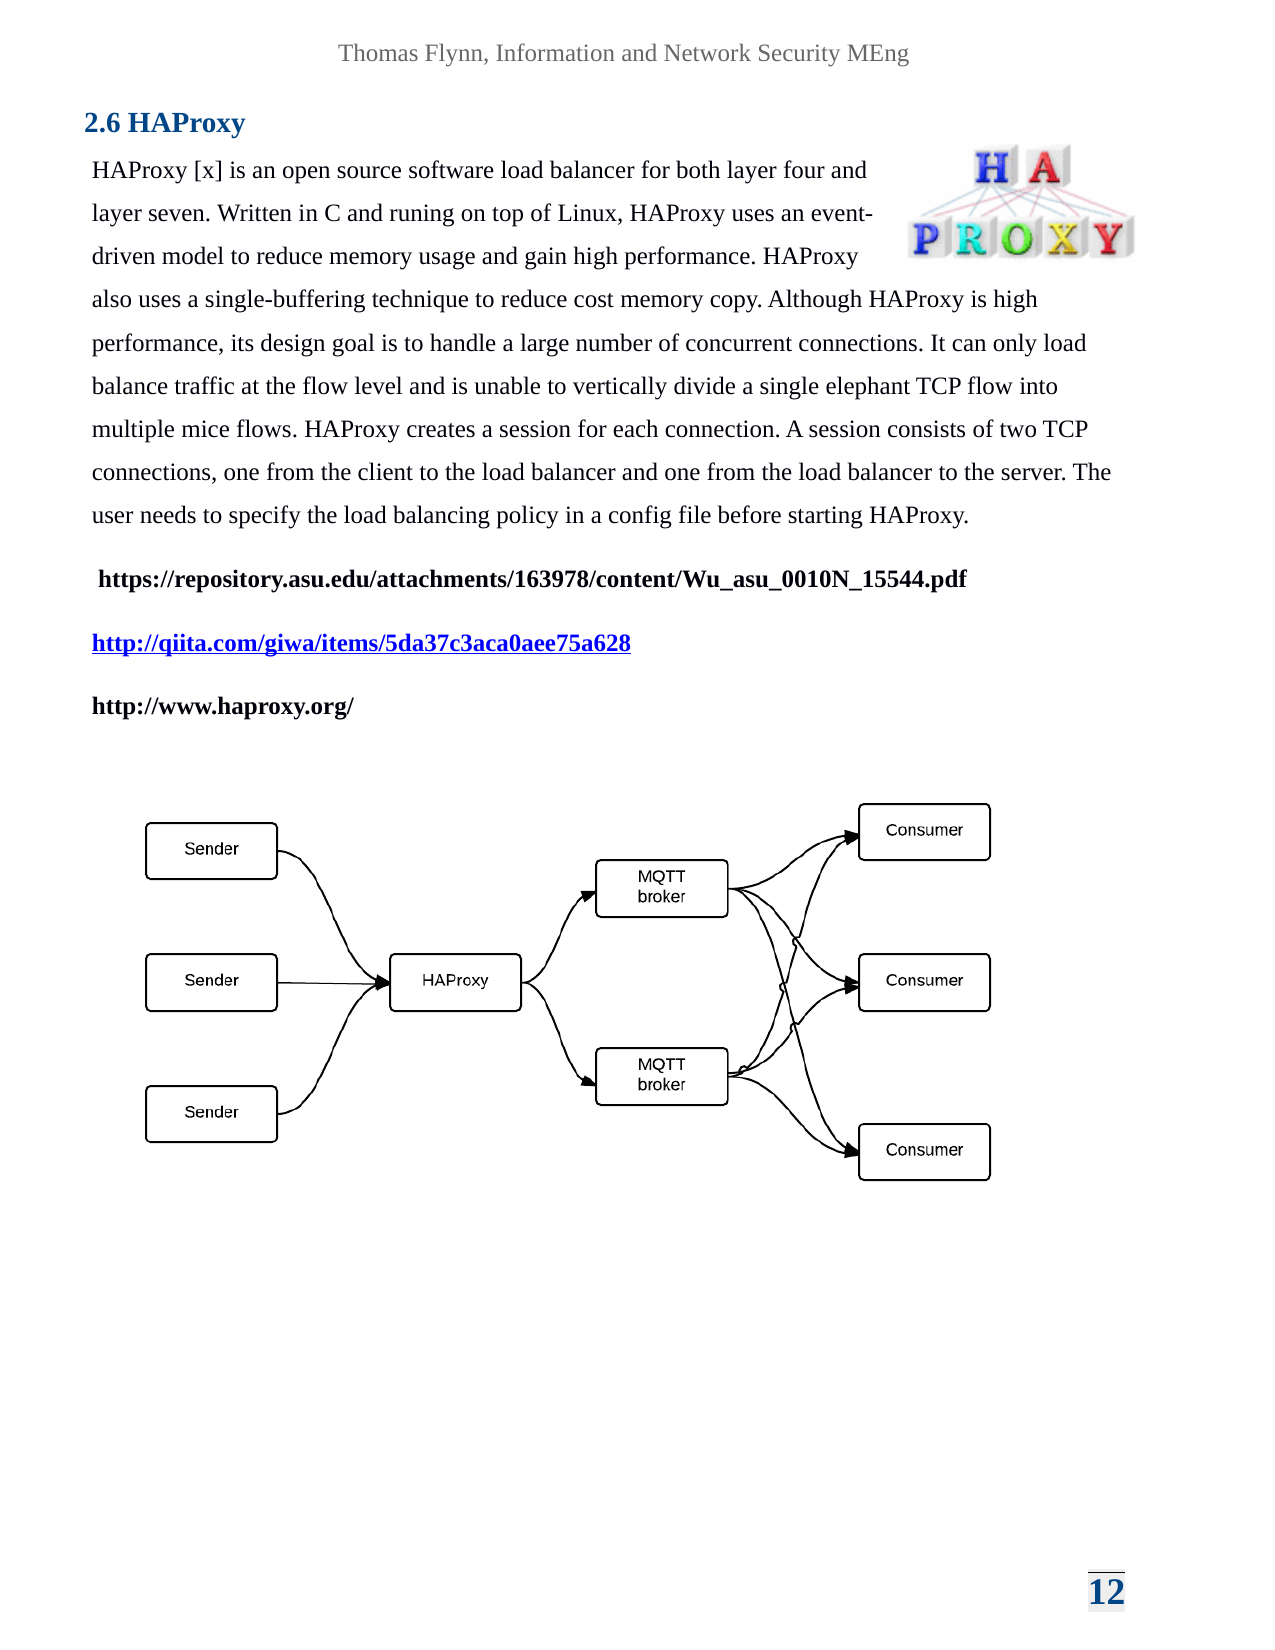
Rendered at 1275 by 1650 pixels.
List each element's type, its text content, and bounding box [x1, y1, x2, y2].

text http://qiita.com/giwa/items/5da37c3aca0aee75a628 [92, 628, 1125, 656]
text HAProxy [x] is an open source software load balancer for both layer four and layer seven. Written in C and runing on top of Linux, HAProxy uses an event-driven model to reduce memory usage and gain high performance. HAProxy also uses a single-buffering technique to reduce cost memory copy. Although HAProxy is high performance, its design goal is to handle a large number of concurrent connections. It can only load balance traffic at the flow level and is unable to vertically divide a single elephant TCP flow into multiple mice flows. HAProxy creates a session for each connection. A session consists of two TCP connections, one from the client to the load balancer and one from the load balancer to the server. The user needs to specify the load balancing policy in a config file before starting HAProxy. [92, 155, 1125, 529]
text https://repository.asu.edu/attachments/163978/content/Wu_asu_0010N_15544.pdf [92, 564, 1125, 593]
subtitle 2.6 HAProxy [81, 105, 1125, 138]
picture [902, 141, 1143, 263]
picture [134, 795, 1003, 1188]
text http://www.haproxy.org/ [92, 691, 1125, 720]
